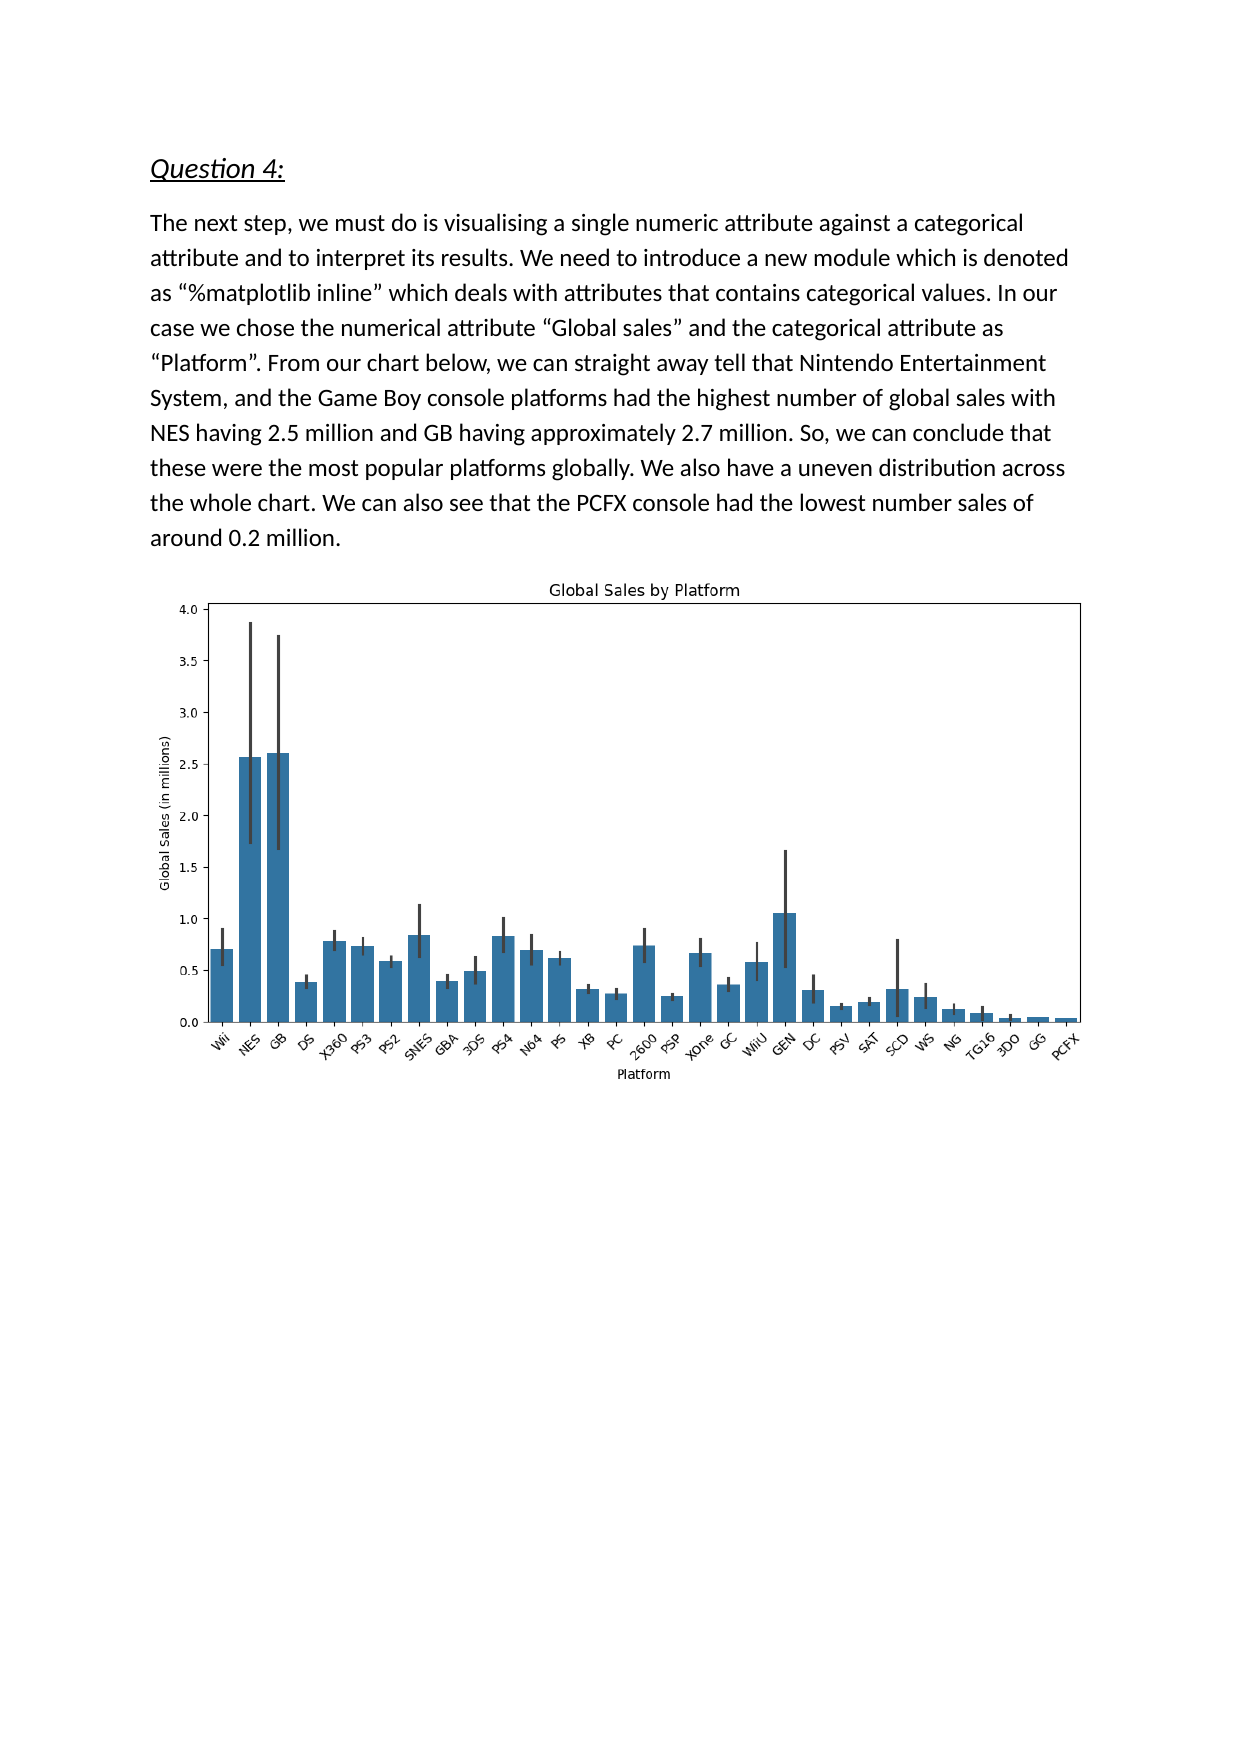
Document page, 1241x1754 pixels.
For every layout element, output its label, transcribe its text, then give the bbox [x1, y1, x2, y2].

text The next step, we must do is visualising a single numeric attribute against a categorical attribute and to interpret its results. We need to introduce a new module which is denoted as “%matplotlib inline” which deals with attributes that contains categorical values. In our case we chose the numerical attribute “Global sales” and the categorical attribute as “Platform”. From our chart below, we can straight away tell that Nintendo Entertainment System, and the Game Boy console platforms had the highest number of global sales with NES having 2.5 million and GB having approximately 2.7 million. So, we can conclude that these were the most popular platforms globally. We also have a uneven distribution across the whole chart. We can also see that the PCFX console had the lowest number sales of around 0.2 million. [150, 208, 1090, 553]
text Question 4: [150, 150, 1090, 186]
